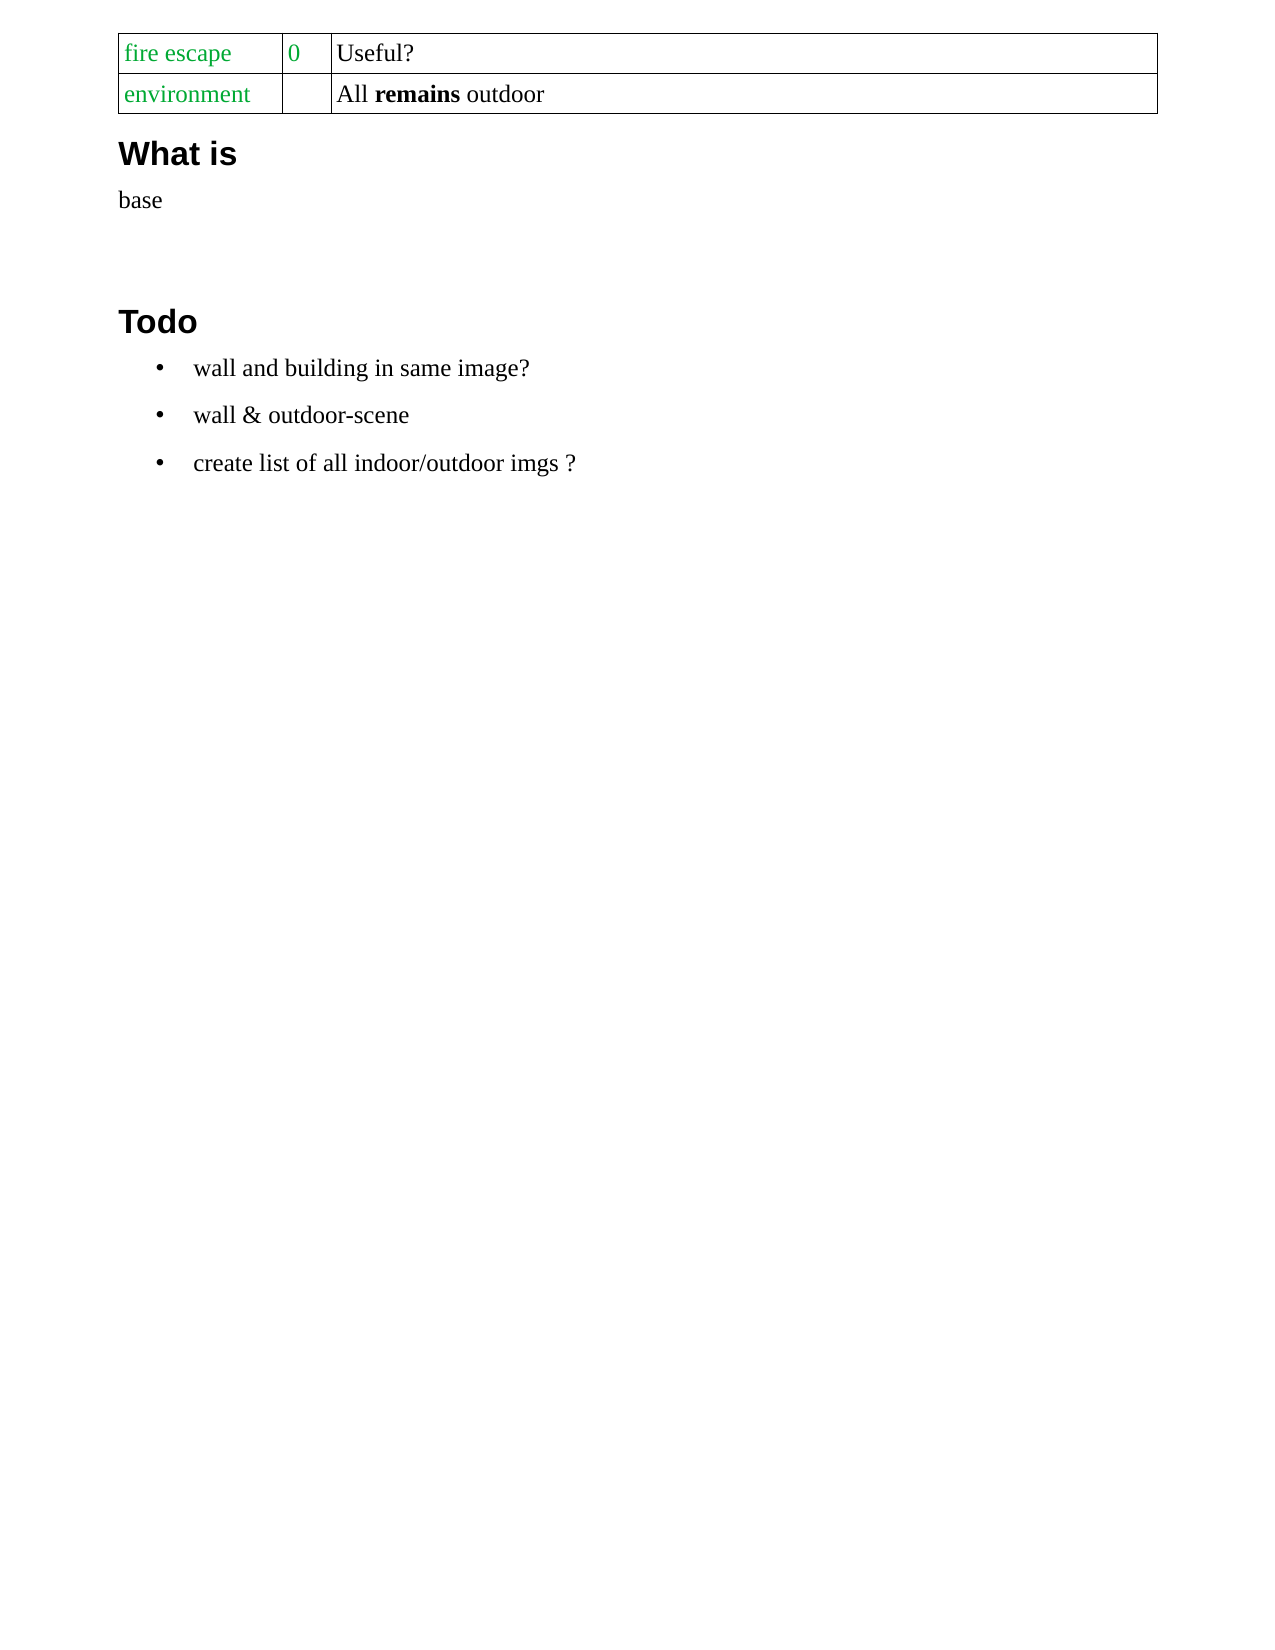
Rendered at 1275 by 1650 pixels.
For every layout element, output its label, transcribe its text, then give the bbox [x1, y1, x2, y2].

table_cell environment [119, 74, 282, 113]
table_cell All remains outdoor [332, 74, 1157, 113]
list create list of all indoor/outdoor imgs ? [156, 448, 1157, 477]
text base [118, 185, 1157, 214]
subtitle Todo [118, 301, 1157, 340]
list wall and building in same image? [156, 353, 1157, 381]
table_cell [283, 74, 331, 113]
table_cell Useful? [332, 34, 1157, 73]
table_cell 0 [283, 34, 331, 73]
subtitle What is [118, 134, 1157, 173]
list wall & outdoor-scene [156, 400, 1157, 429]
table_cell fire escape [119, 34, 282, 73]
